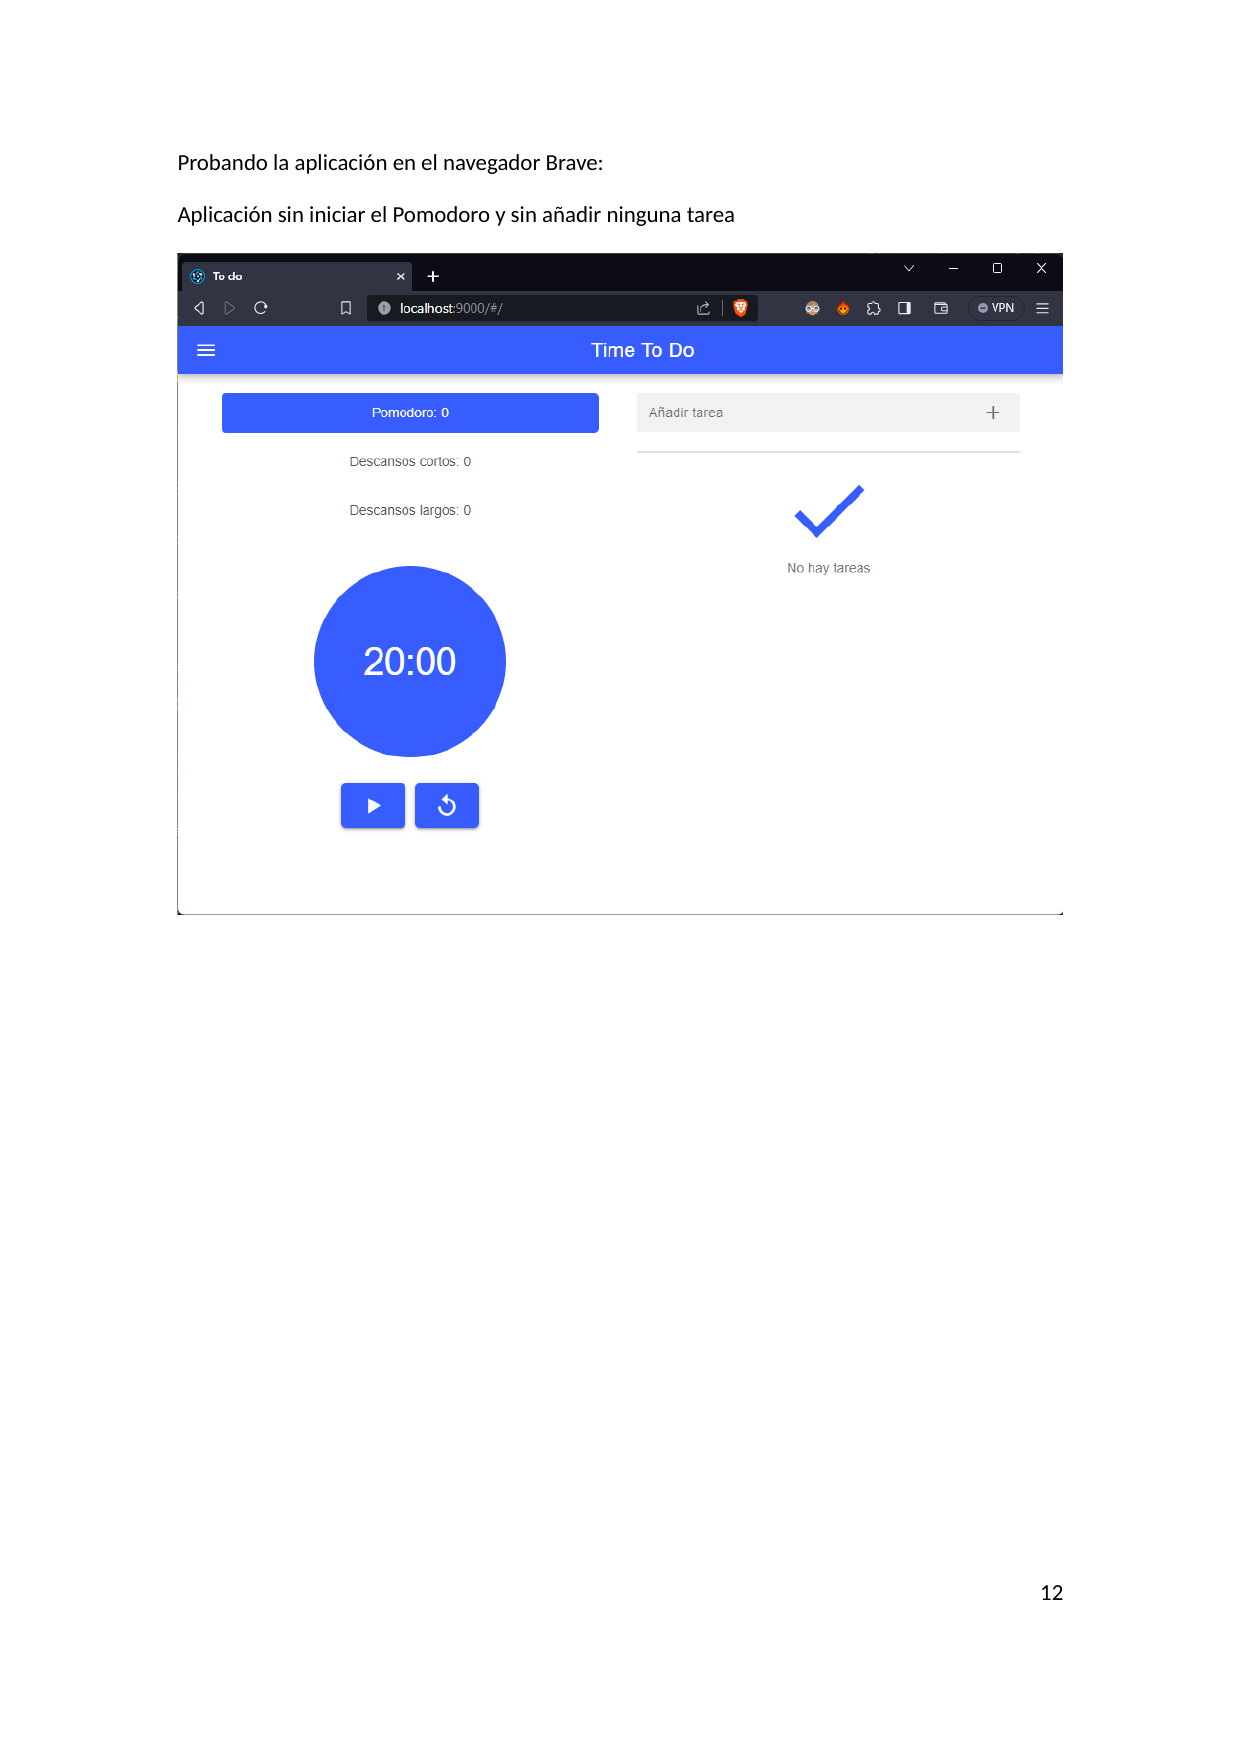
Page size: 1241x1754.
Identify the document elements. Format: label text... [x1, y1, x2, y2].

text Probando la aplicación en el navegador Brave: [177, 148, 1063, 176]
text Aplicación sin iniciar el Pomodoro y sin añadir ninguna tarea [177, 201, 1063, 229]
picture [177, 253, 1063, 915]
